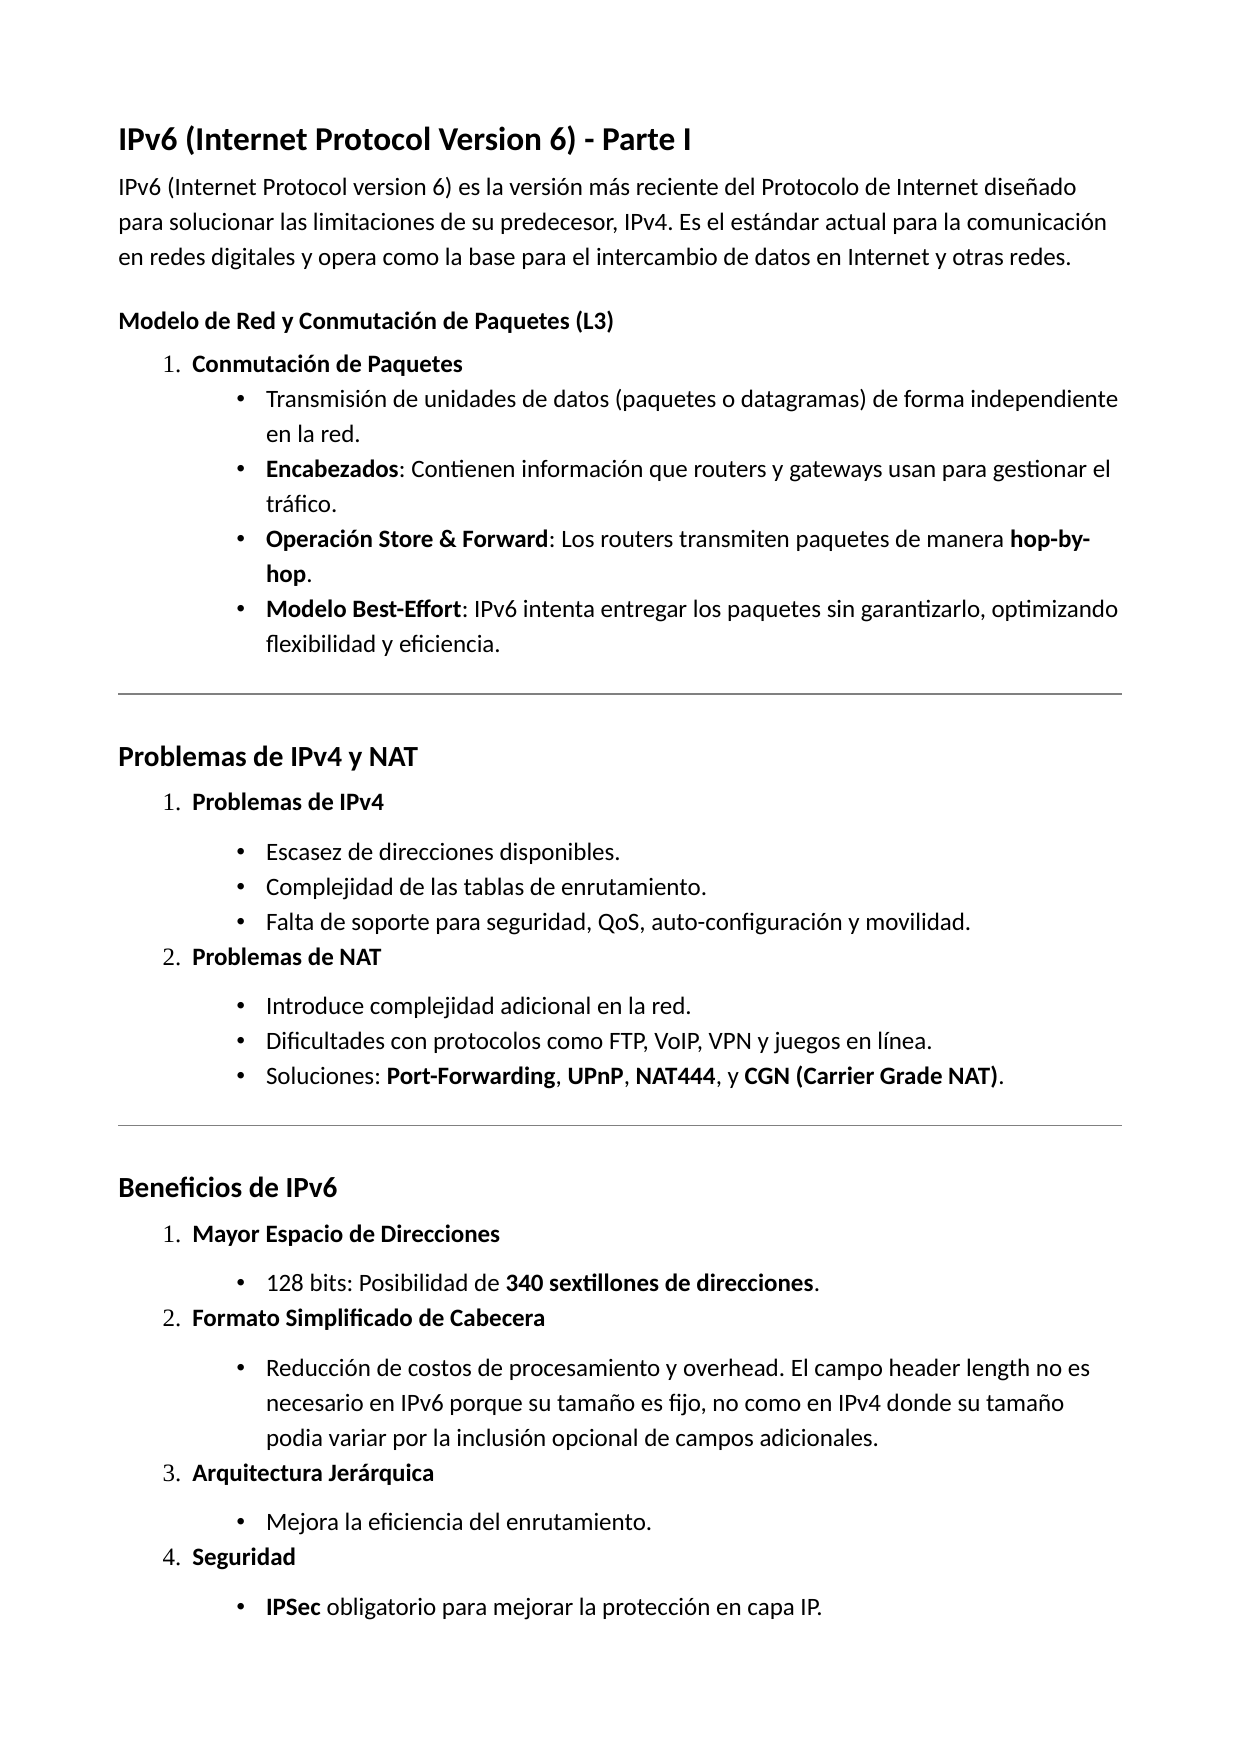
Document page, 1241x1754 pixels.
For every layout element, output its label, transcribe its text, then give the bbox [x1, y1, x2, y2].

subtitle Beneficios de IPv6 [118, 1169, 1122, 1205]
list Problemas de IPv4 [162, 786, 1122, 817]
list 128 bits: Posibilidad de 340 sextillones de direcciones. [236, 1267, 1122, 1298]
list Conmutación de Paquetes [162, 348, 1122, 379]
list Seguridad [162, 1541, 1122, 1572]
list Arquitectura Jerárquica [162, 1457, 1122, 1487]
list Transmisión de unidades de datos (paquetes o datagramas) de forma independiente en la red. [236, 383, 1122, 449]
list Modelo Best-Effort: IPv6 intenta entregar los paquetes sin garantizarlo, optimizando flexibilidad y eficiencia. [236, 593, 1122, 659]
list Reducción de costos de procesamiento y overhead. El campo header length no es necesario en IPv6 porque su tamaño es fijo, no como en IPv4 donde su tamaño podia variar por la inclusión opcional de campos adicionales. [236, 1352, 1122, 1452]
list Mejora la eficiencia del enrutamiento. [236, 1506, 1122, 1537]
list IPSec obligatorio para mejorar la protección en capa IP. [236, 1591, 1122, 1622]
list Introduce complejidad adicional en la red. [236, 990, 1122, 1021]
text IPv6 (Internet Protocol version 6) es la versión más reciente del Protocolo de Internet diseñado para solucionar las limitaciones de su predecesor, IPv4. Es el estándar actual para la comunicación en redes digitales y opera como la base para el intercambio de datos en Internet y otras redes. [118, 171, 1122, 272]
list Formato Simplificado de Cabecera [162, 1302, 1122, 1333]
subtitle IPv6 (Internet Protocol Version 6) - Parte I [118, 118, 1122, 159]
list Dificultades con protocolos como FTP, VoIP, VPN y juegos en línea. [236, 1025, 1122, 1056]
subtitle Problemas de IPv4 y NAT [118, 738, 1122, 773]
list Mayor Espacio de Direcciones [162, 1218, 1122, 1248]
list Soluciones: Port-Forwarding, UPnP, NAT444, y CGN (Carrier Grade NAT). [236, 1060, 1122, 1091]
list Complejidad de las tablas de enrutamiento. [236, 871, 1122, 901]
list Operación Store & Forward: Los routers transmiten paquetes de manera hop-by-hop. [236, 523, 1122, 589]
subtitle Modelo de Red y Conmutación de Paquetes (L3) [118, 306, 1122, 336]
list Falta de soporte para seguridad, QoS, auto-configuración y movilidad. [236, 906, 1122, 936]
list Problemas de NAT [162, 941, 1122, 971]
list Escasez de direcciones disponibles. [236, 836, 1122, 866]
list Encabezados: Contienen información que routers y gateways usan para gestionar el tráfico. [236, 453, 1122, 519]
